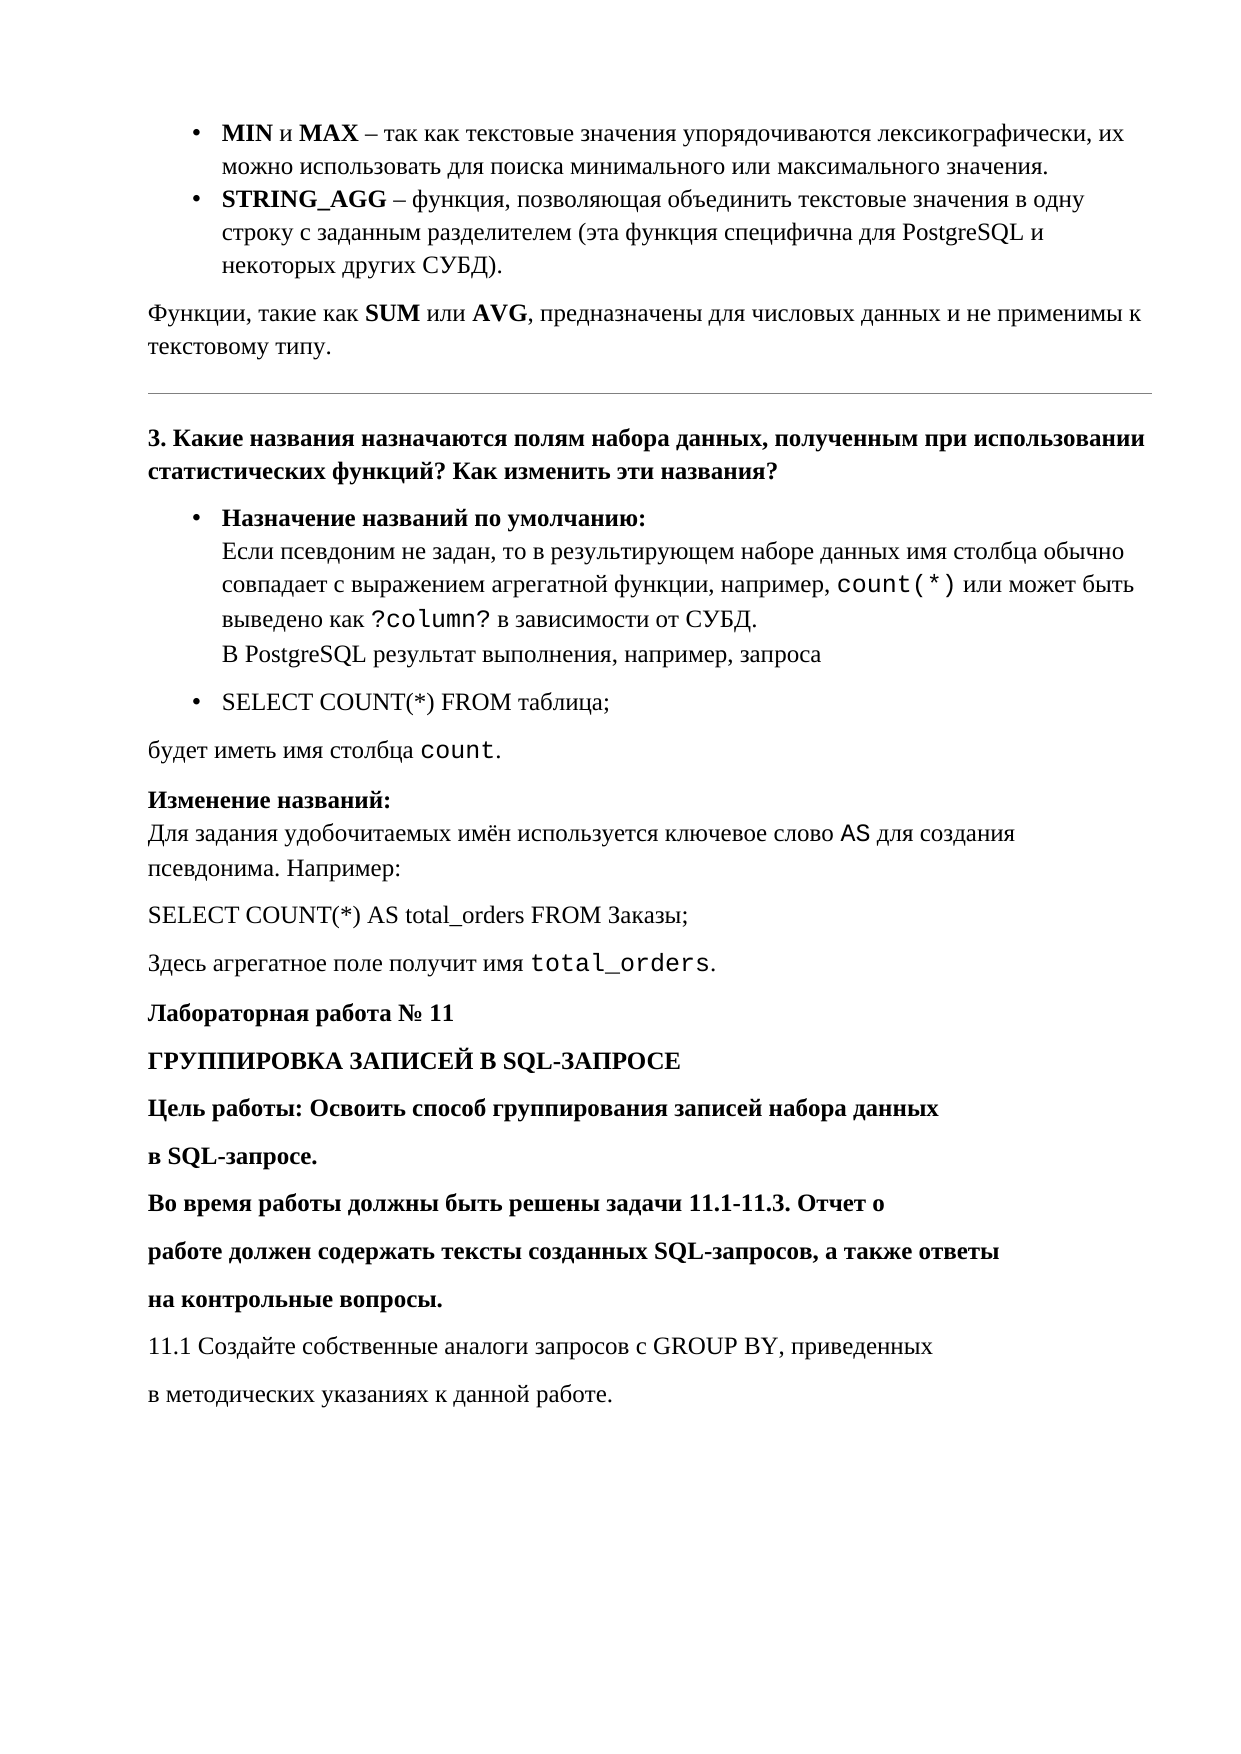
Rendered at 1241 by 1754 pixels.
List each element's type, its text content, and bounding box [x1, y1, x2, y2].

list SELECT COUNT(*) FROM таблица; [192, 687, 1152, 716]
text 11.1 Создайте собственные аналоги запросов с GROUP BY, приведенных [148, 1331, 1152, 1360]
list MIN и MAX – так как текстовые значения упорядочиваются лексикографически, их можно использовать для поиска минимального или максимального значения. [192, 118, 1152, 180]
text Лабораторная работа № 11 [148, 998, 1152, 1027]
list STRING_AGG – функция, позволяющая объединить текстовые значения в одну строку с заданным разделителем (эта функция специфична для PostgreSQL и некоторых других СУБД). [192, 184, 1152, 279]
text ГРУППИРОВКА ЗАПИСЕЙ В SQL-ЗАПРОСЕ [148, 1046, 1152, 1074]
text Функции, такие как SUM или AVG, предназначены для числовых данных и не применимы к текстовому типу. [148, 298, 1152, 359]
text SELECT COUNT(*) AS total_orders FROM Заказы; [148, 901, 1152, 929]
text 3. Какие названия назначаются полям набора данных, полученным при использовании статистических функций? Как изменить эти названия? [148, 423, 1152, 484]
text в SQL-запросе. [148, 1141, 1152, 1170]
text Цель работы: Освоить способ группирования записей набора данных [148, 1093, 1152, 1122]
text Здесь агрегатное поле получит имя total_orders. [148, 948, 1152, 979]
text Во время работы должны быть решены задачи 11.1-11.3. Отчет о [148, 1188, 1152, 1217]
text на контрольные вопросы. [148, 1284, 1152, 1312]
list Назначение названий по умолчанию: Если псевдоним не задан, то в результирующем наборе данных имя столбца обычно совпадает с выражением агрегатной функции, например, count(*) или может быть выведено как ?column? в зависимости от СУБД. В PostgreSQL результат выполнения, например, запроса [192, 503, 1152, 668]
text будет иметь имя столбца count. [148, 735, 1152, 766]
text работе должен содержать тексты созданных SQL-запросов, а также ответы [148, 1236, 1152, 1265]
text Изменение названий: Для задания удобочитаемых имён используется ключевое слово AS для создания псевдонима. Например: [148, 785, 1152, 882]
text в методических указаниях к данной работе. [148, 1379, 1152, 1408]
